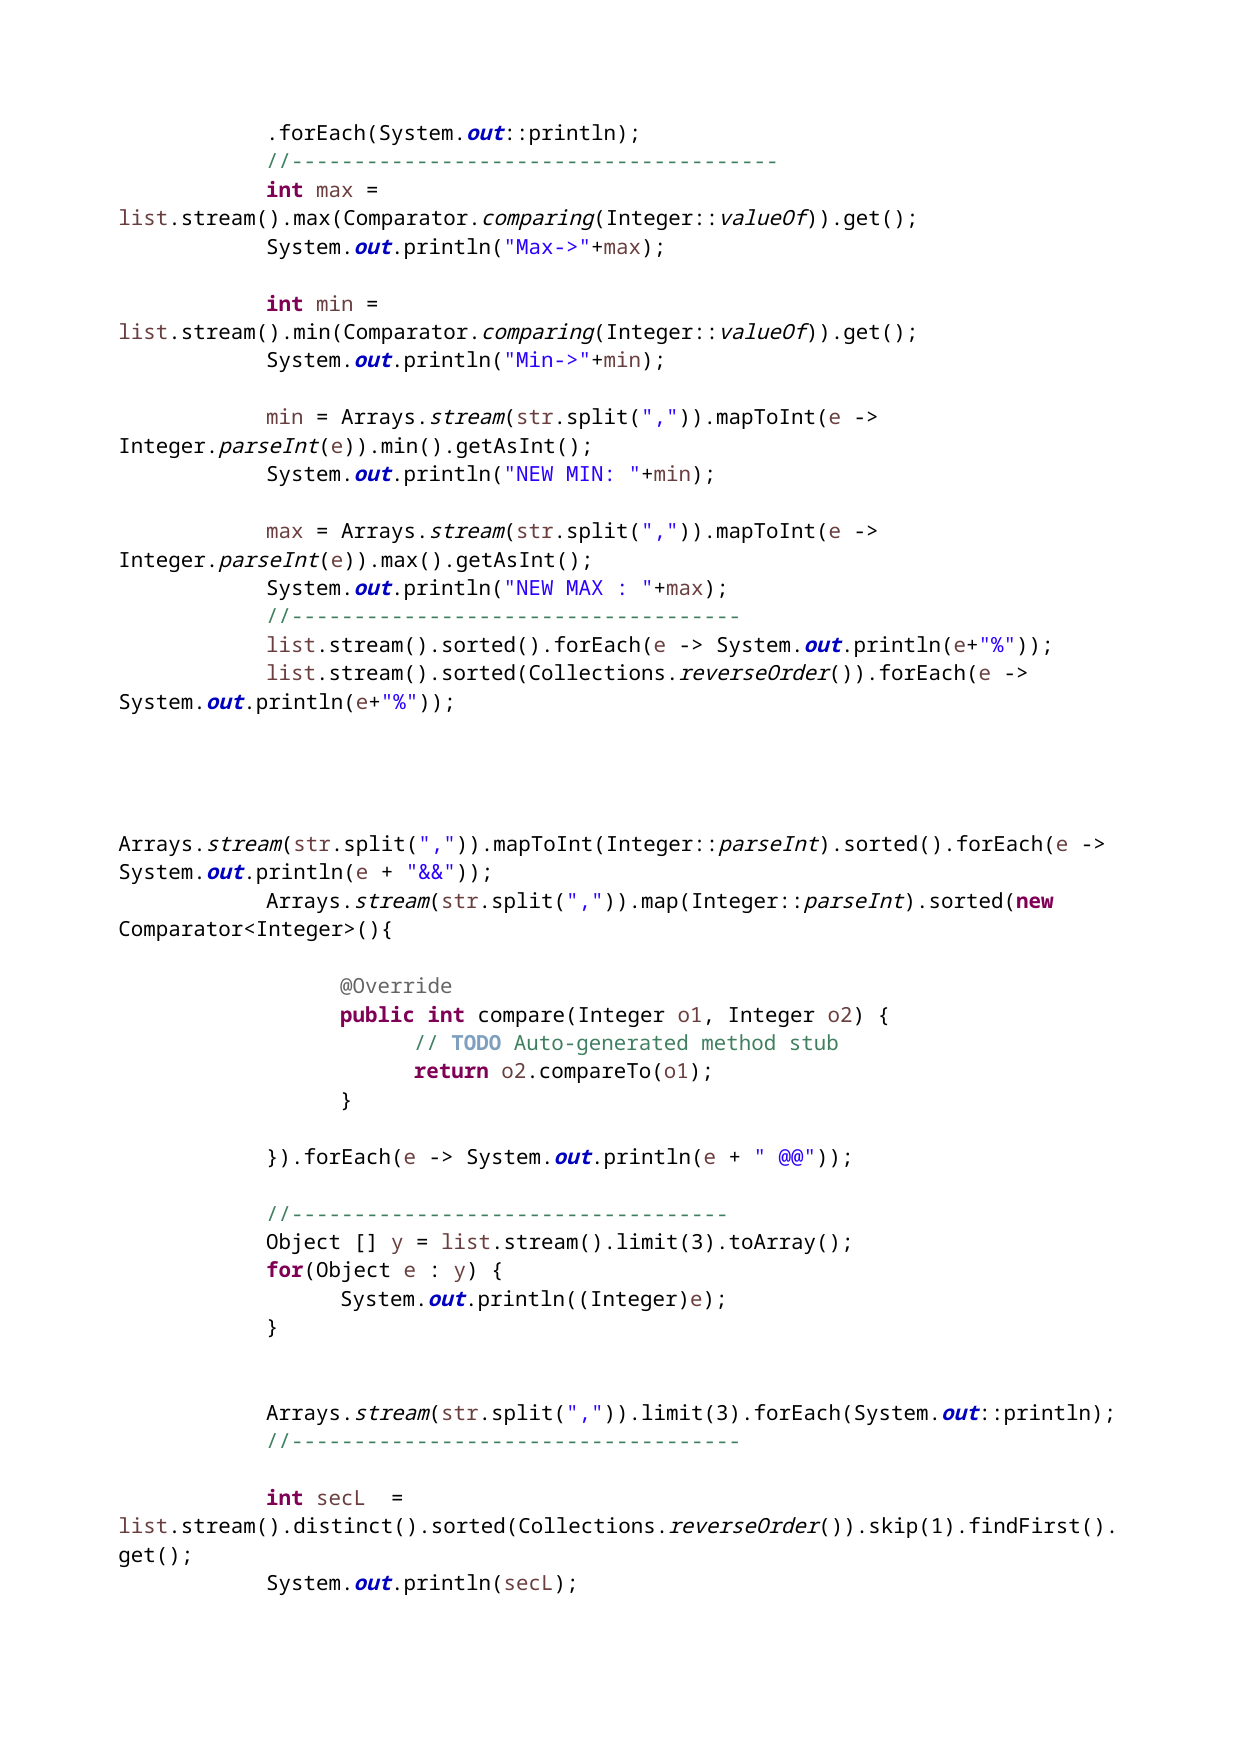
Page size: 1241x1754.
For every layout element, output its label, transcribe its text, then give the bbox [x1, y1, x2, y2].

text int min = list.stream().min(Comparator.comparing(Integer::valueOf)).get(); [118, 289, 1122, 346]
text return o2.compareTo(o1); [118, 1057, 1122, 1085]
text //--------------------------------------- [118, 147, 1122, 175]
text } [118, 1085, 1122, 1113]
text //------------------------------------ [118, 1426, 1122, 1455]
text System.out.println("Max->"+max); [118, 232, 1122, 260]
text Arrays.stream(str.split(",")).mapToInt(Integer::parseInt).sorted().forEach(e -> System.out.println(e + "&&")); [118, 772, 1122, 886]
text // TODO Auto-generated method stub [118, 1028, 1122, 1057]
text System.out.println("NEW MIN: "+min); [118, 459, 1122, 488]
text System.out.println((Integer)e); [118, 1284, 1122, 1312]
text list.stream().sorted(Collections.reverseOrder()).forEach(e -> System.out.println(e+"%")); [118, 658, 1122, 715]
text int secL = list.stream().distinct().sorted(Collections.reverseOrder()).skip(1).findFirst().get(); [118, 1483, 1122, 1568]
text @Override [118, 971, 1122, 1000]
text } [118, 1312, 1122, 1341]
text System.out.println("Min->"+min); [118, 346, 1122, 374]
text //------------------------------------ [118, 602, 1122, 630]
text }).forEach(e -> System.out.println(e + " @@")); [118, 1142, 1122, 1170]
text //----------------------------------- [118, 1199, 1122, 1227]
text System.out.println(secL); [118, 1568, 1122, 1597]
text list.stream().sorted().forEach(e -> System.out.println(e+"%")); [118, 630, 1122, 658]
text for(Object e : y) { [118, 1256, 1122, 1284]
text max = Arrays.stream(str.split(",")).mapToInt(e -> Integer.parseInt(e)).max().getAsInt(); [118, 516, 1122, 573]
text int max = list.stream().max(Comparator.comparing(Integer::valueOf)).get(); [118, 175, 1122, 232]
text public int compare(Integer o1, Integer o2) { [118, 1000, 1122, 1028]
text .forEach(System.out::println); [118, 118, 1122, 147]
text Arrays.stream(str.split(",")).limit(3).forEach(System.out::println); [118, 1398, 1122, 1426]
text Arrays.stream(str.split(",")).map(Integer::parseInt).sorted(new Comparator<Integer>(){ [118, 886, 1122, 943]
text min = Arrays.stream(str.split(",")).mapToInt(e -> Integer.parseInt(e)).min().getAsInt(); [118, 402, 1122, 459]
text Object [] y = list.stream().limit(3).toArray(); [118, 1227, 1122, 1256]
text System.out.println("NEW MAX : "+max); [118, 573, 1122, 602]
